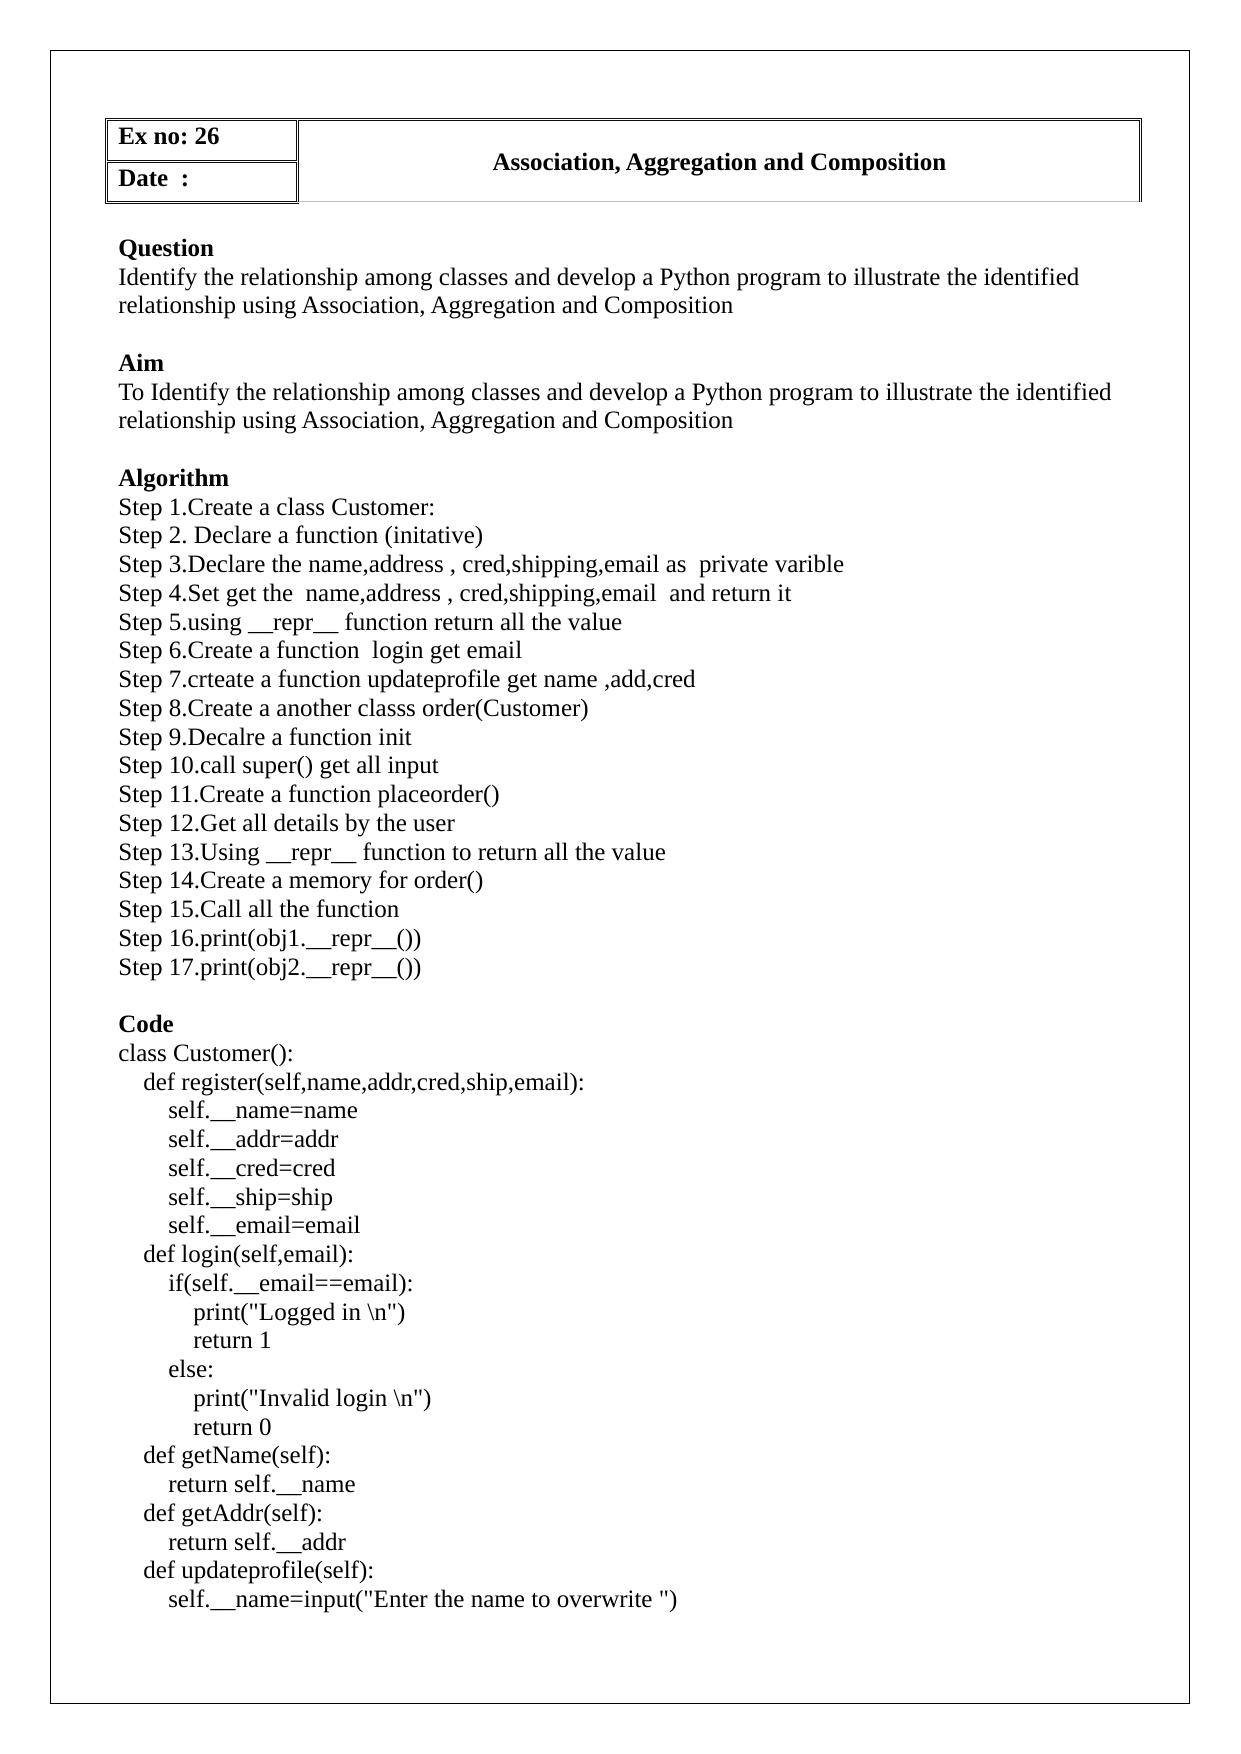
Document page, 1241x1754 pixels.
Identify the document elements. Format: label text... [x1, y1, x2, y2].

text relationship using Association, Aggregation and Composition [118, 405, 1122, 434]
text self.__addr=addr [118, 1124, 1122, 1153]
text self.__cred=cred [118, 1153, 1122, 1182]
text Algorithm [118, 463, 1122, 492]
text relationship using Association, Aggregation and Composition [118, 290, 1122, 319]
text Step 16.print(obj1.__repr__()) [118, 923, 1122, 952]
text self.__email=email [118, 1210, 1122, 1239]
text print("Invalid login \n") [118, 1383, 1122, 1412]
text return 1 [118, 1325, 1122, 1354]
text def getAddr(self): [118, 1498, 1122, 1527]
text Step 9.Decalre a function init [118, 722, 1122, 750]
text def register(self,name,addr,cred,ship,email): [118, 1067, 1122, 1095]
text def getName(self): [118, 1440, 1122, 1469]
text Step 13.Using __repr__ function to return all the value [118, 837, 1122, 865]
text Step 14.Create a memory for order() [118, 865, 1122, 894]
text Step 8.Create a another classs order(Customer) [118, 693, 1122, 722]
text Step 4.Set get the name,address , cred,shipping,email and return it [118, 578, 1122, 607]
text return self.__addr [118, 1527, 1122, 1555]
text self.__ship=ship [118, 1182, 1122, 1210]
table_cell Date : [108, 163, 296, 201]
text To Identify the relationship among classes and develop a Python program to illustrate the identified [118, 377, 1122, 405]
text Step 15.Call all the function [118, 894, 1122, 923]
text return self.__name [118, 1469, 1122, 1498]
table_header Association, Aggregation and Composition [299, 121, 1139, 201]
text if(self.__email==email): [118, 1268, 1122, 1297]
text else: [118, 1354, 1122, 1383]
text Step 1.Create a class Customer: [118, 492, 1122, 520]
text Step 11.Create a function placeorder() [118, 779, 1122, 808]
text class Customer(): [118, 1038, 1122, 1067]
table_header Ex no: 26 [108, 121, 296, 159]
text Step 12.Get all details by the user [118, 808, 1122, 837]
text Step 17.print(obj2.__repr__()) [118, 952, 1122, 980]
text Step 2. Declare a function (initative) [118, 520, 1122, 549]
text Code [118, 1009, 1122, 1038]
text Identify the relationship among classes and develop a Python program to illustrate the identified [118, 262, 1122, 290]
text return 0 [118, 1412, 1122, 1440]
text Step 7.crteate a function updateprofile get name ,add,cred [118, 664, 1122, 693]
text Step 6.Create a function login get email [118, 635, 1122, 664]
text Step 5.using __repr__ function return all the value [118, 607, 1122, 635]
text Aim [118, 348, 1122, 377]
text print("Logged in \n") [118, 1297, 1122, 1325]
text Step 10.call super() get all input [118, 750, 1122, 779]
text self.__name=input("Enter the name to overwrite ") [118, 1584, 1122, 1613]
text self.__name=name [118, 1095, 1122, 1124]
text def login(self,email): [118, 1239, 1122, 1268]
text Step 3.Declare the name,address , cred,shipping,email as private varible [118, 549, 1122, 578]
text Question [118, 233, 1122, 262]
text def updateprofile(self): [118, 1555, 1122, 1584]
